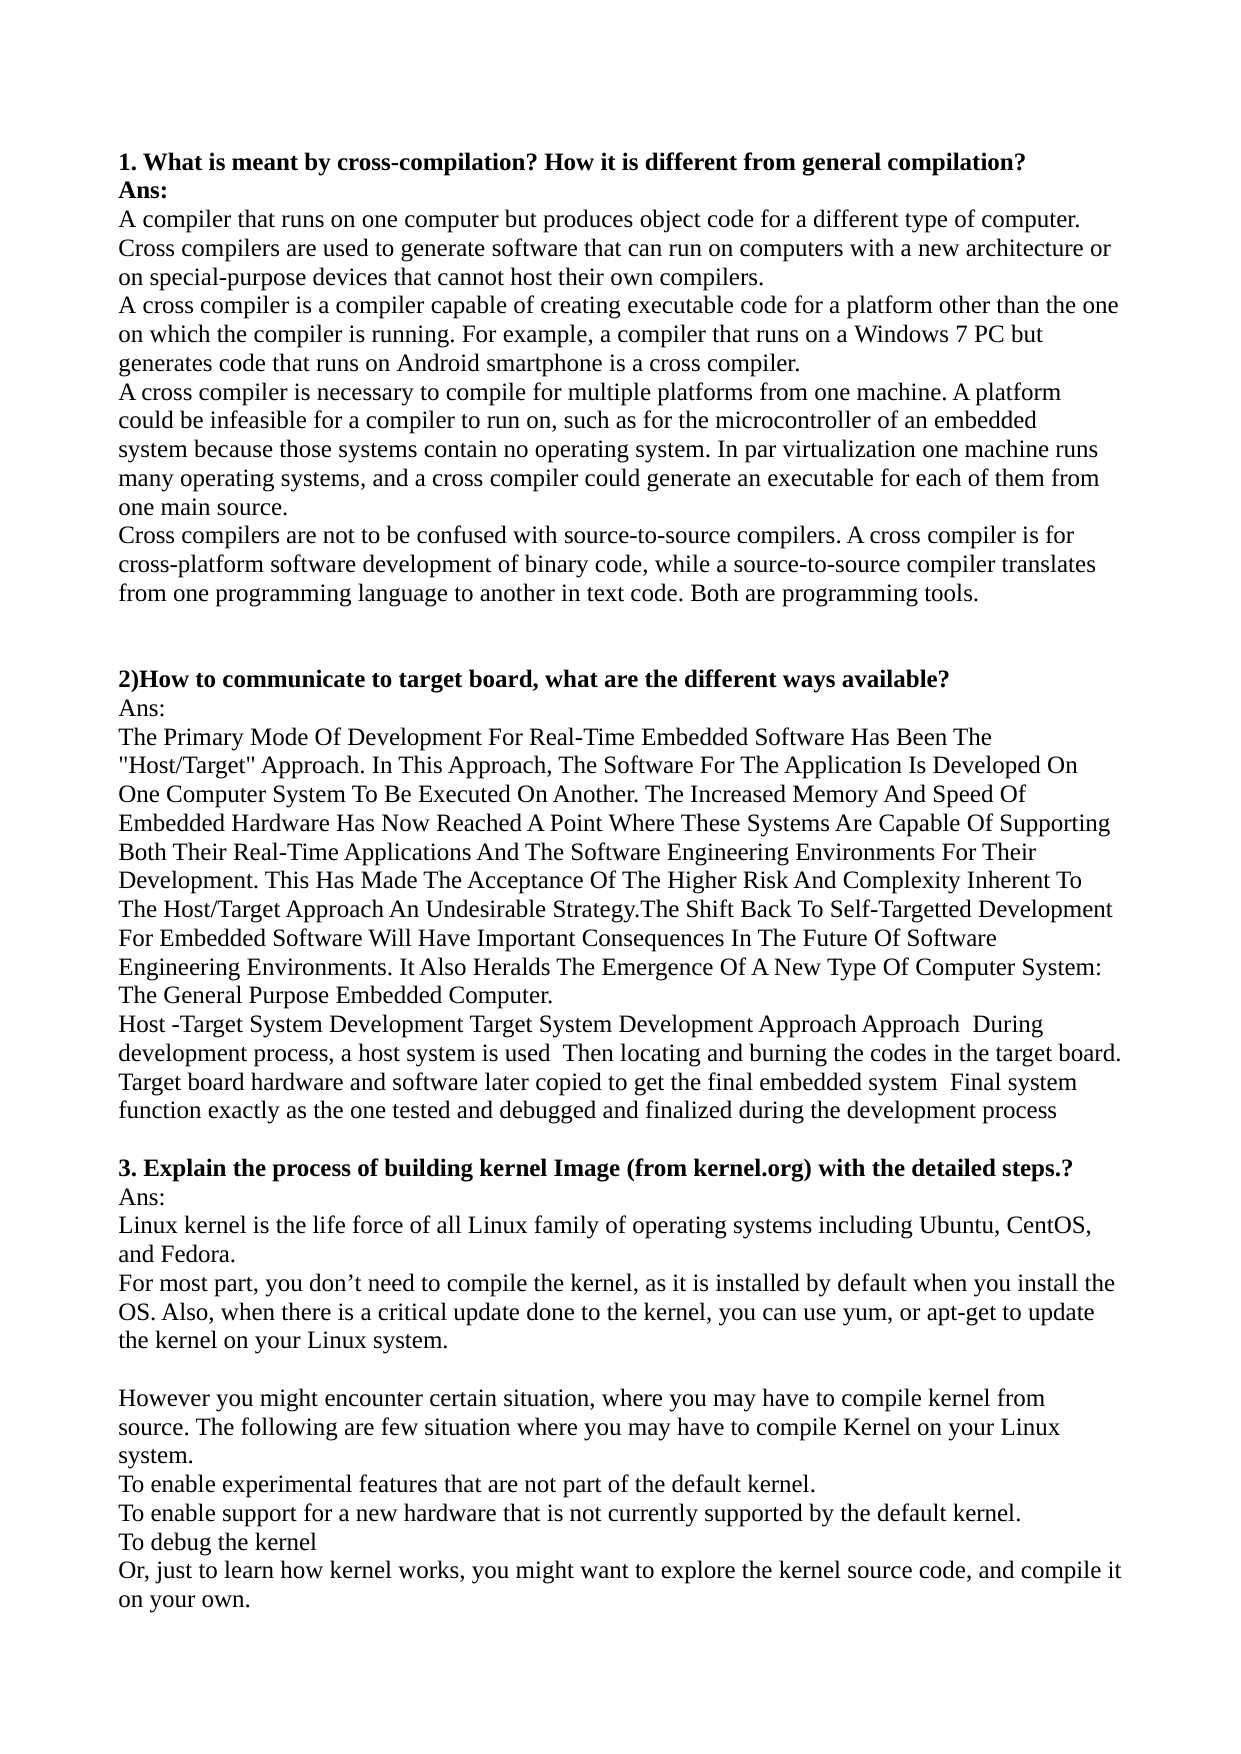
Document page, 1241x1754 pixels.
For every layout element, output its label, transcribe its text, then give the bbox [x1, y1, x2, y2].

text Ans: [118, 693, 1122, 722]
text The Primary Mode Of Development For Real-Time Embedded Software Has Been The "Host/Target" Approach. In This Approach, The Software For The Application Is Developed On One Computer System To Be Executed On Another. The Increased Memory And Speed Of Embedded Hardware Has Now Reached A Point Where These Systems Are Capable Of Supporting Both Their Real-Time Applications And The Software Engineering Environments For Their Development. This Has Made The Acceptance Of The Higher Risk And Complexity Inherent To The Host/Target Approach An Undesirable Strategy.The Shift Back To Self-Targetted Development For Embedded Software Will Have Important Consequences In The Future Of Software Engineering Environments. It Also Heralds The Emergence Of A New Type Of Computer System: The General Purpose Embedded Computer. [118, 722, 1122, 1009]
text A cross compiler is a compiler capable of creating executable code for a platform other than the one on which the compiler is running. For example, a compiler that runs on a Windows 7 PC but generates code that runs on Android smartphone is a cross compiler. [118, 291, 1122, 377]
text To enable support for a new hardware that is not currently supported by the default kernel. [118, 1498, 1122, 1527]
text 3. Explain the process of building kernel Image (from kernel.org) with the detailed steps.? [118, 1153, 1122, 1182]
text 1. What is meant by cross-compilation? How it is different from general compilation? [118, 147, 1122, 176]
text A cross compiler is necessary to compile for multiple platforms from one machine. A platform could be infeasible for a compiler to run on, such as for the microcontroller of an embedded system because those systems contain no operating system. In par virtualization one machine runs many operating systems, and a cross compiler could generate an executable for each of them from one main source. [118, 377, 1122, 521]
text To enable experimental features that are not part of the default kernel. [118, 1469, 1122, 1498]
text Cross compilers are not to be confused with source-to-source compilers. A cross compiler is for cross-platform software development of binary code, while a source-to-source compiler translates from one programming language to another in text code. Both are programming tools. [118, 521, 1122, 607]
text 2)How to communicate to target board, what are the different ways available? [118, 664, 1122, 693]
text Ans: [118, 176, 1122, 204]
text For most part, you don’t need to compile the kernel, as it is installed by default when you install the OS. Also, when there is a critical update done to the kernel, you can use yum, or apt-get to update the kernel on your Linux system. However you might encounter certain situation, where you may have to compile kernel from source. The following are few situation where you may have to compile Kernel on your Linux system. [118, 1268, 1122, 1469]
text To debug the kernel [118, 1527, 1122, 1556]
text Linux kernel is the life force of all Linux family of operating systems including Ubuntu, CentOS, and Fedora. [118, 1211, 1122, 1268]
text Or, just to learn how kernel works, you might want to explore the kernel source code, and compile it on your own. [118, 1556, 1122, 1613]
text Ans: [118, 1182, 1122, 1211]
text Host -Target System Development Target System Development Approach Approach During development process, a host system is used Then locating and burning the codes in the target board. Target board hardware and software later copied to get the final embedded system Final system function exactly as the one tested and debugged and finalized during the development process [118, 1009, 1122, 1124]
text A compiler that runs on one computer but produces object code for a different type of computer. Cross compilers are used to generate software that can run on computers with a new architecture or on special-purpose devices that cannot host their own compilers. [118, 204, 1122, 291]
